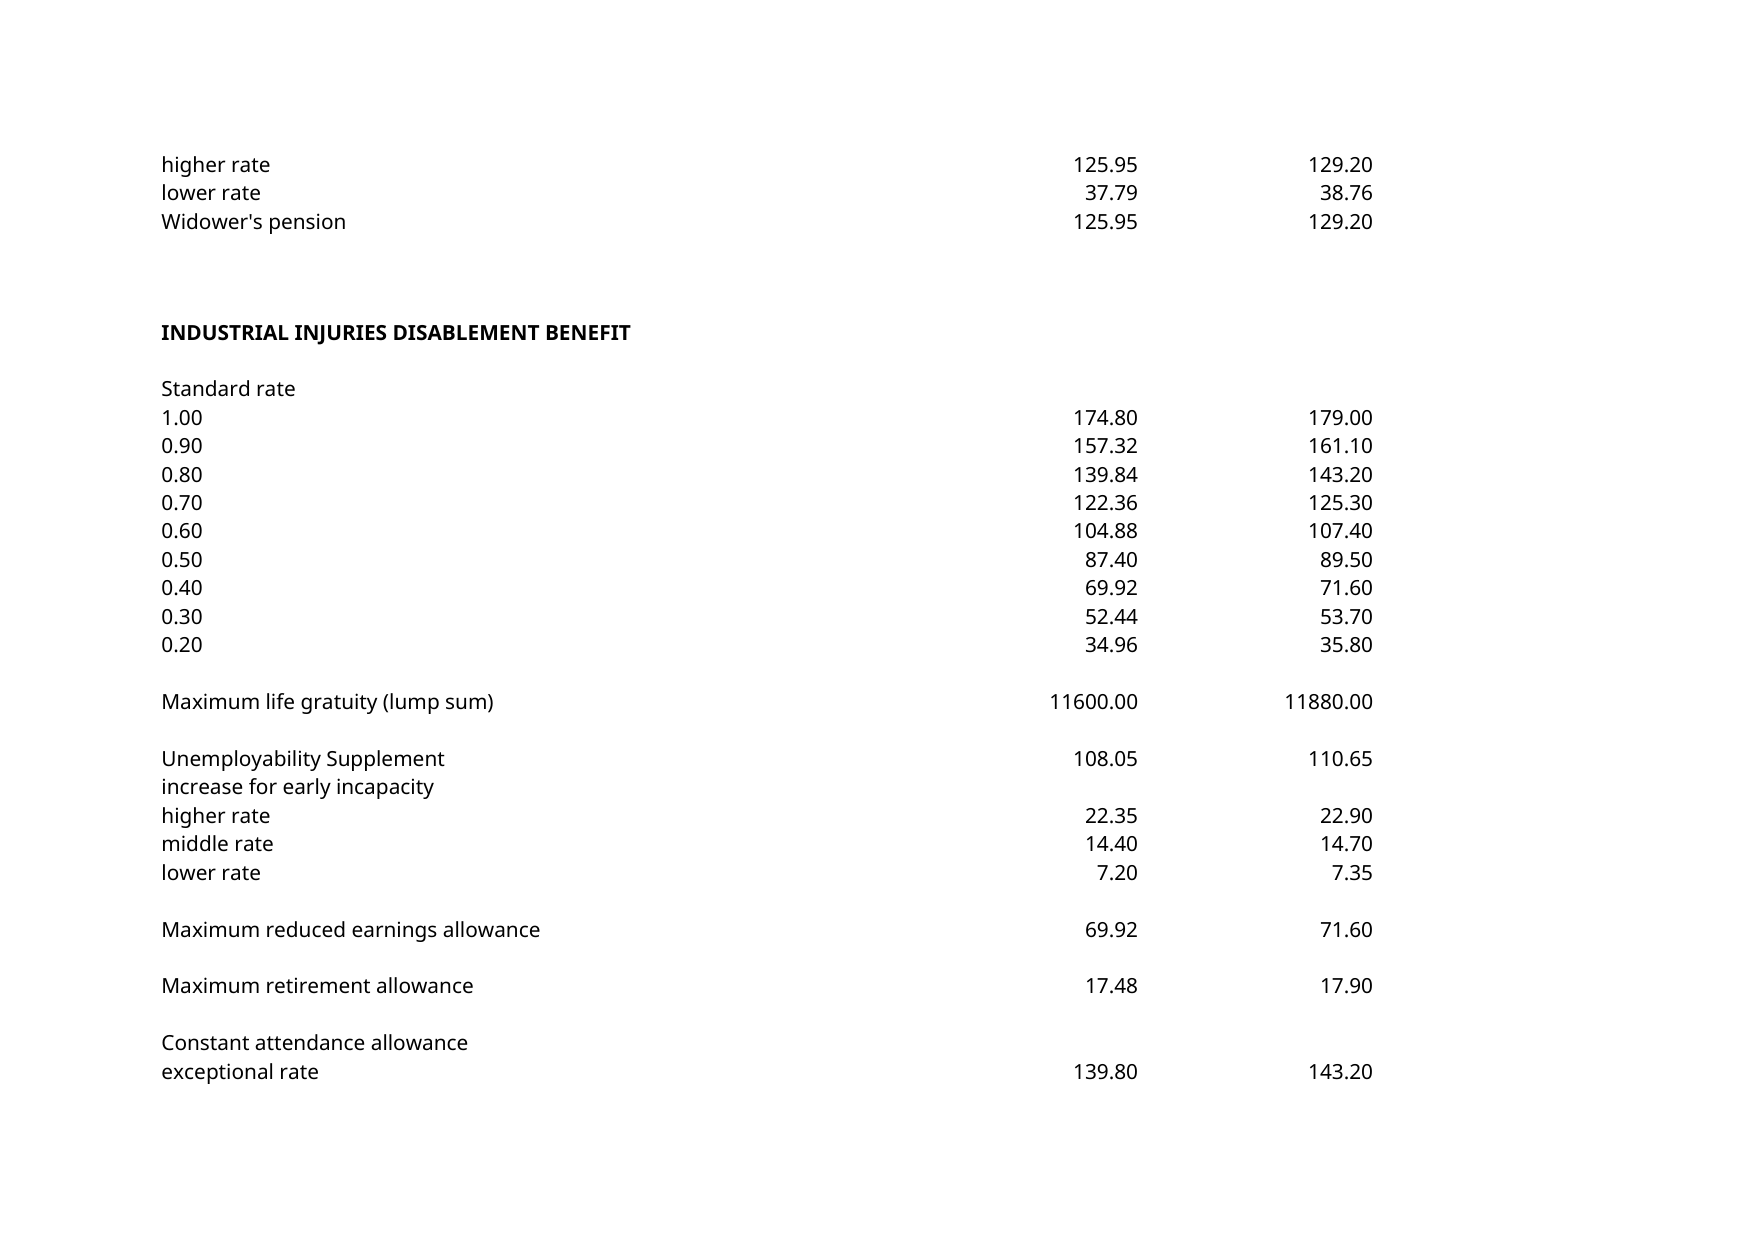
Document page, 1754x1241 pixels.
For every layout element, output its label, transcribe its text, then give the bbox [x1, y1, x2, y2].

table_cell Standard rate [150, 374, 938, 403]
table_cell 0.80 [150, 460, 938, 488]
table_cell 22.90 [1155, 801, 1389, 829]
table_cell 0.90 [150, 431, 938, 460]
table_cell 125.95 [938, 207, 1154, 235]
table_cell 22.35 [938, 801, 1154, 829]
table_cell Unemployability Supplement [150, 744, 938, 772]
table_cell 17.90 [1155, 972, 1389, 1000]
table_cell [150, 264, 938, 291]
table_cell INDUSTRIAL INJURIES DISABLEMENT BENEFIT [150, 319, 938, 347]
table_cell [1155, 1000, 1389, 1028]
table_cell [1155, 1029, 1389, 1057]
table_cell [938, 886, 1154, 915]
table_cell 14.70 [1155, 829, 1389, 858]
table_cell [938, 1029, 1154, 1057]
table_cell 87.40 [938, 545, 1154, 573]
table_cell 0.20 [150, 630, 938, 659]
table_cell [938, 716, 1154, 744]
table_cell 37.79 [938, 179, 1154, 207]
table_cell [938, 347, 1154, 374]
table_cell 0.60 [150, 517, 938, 545]
table_cell 0.70 [150, 488, 938, 517]
table_cell [1155, 347, 1389, 374]
table_cell [150, 716, 938, 744]
table_cell 108.05 [938, 744, 1154, 772]
table_cell 104.88 [938, 517, 1154, 545]
table_cell exceptional rate [150, 1057, 938, 1085]
table_cell 0.30 [150, 602, 938, 630]
table_cell [938, 1000, 1154, 1028]
table_cell 11880.00 [1155, 687, 1389, 716]
table_cell [938, 264, 1154, 291]
table_cell 157.32 [938, 431, 1154, 460]
table_cell [1155, 943, 1389, 972]
table_cell 69.92 [938, 574, 1154, 602]
table_cell [1155, 235, 1389, 264]
table_cell [938, 291, 1154, 318]
table_cell [938, 659, 1154, 687]
table_cell [1155, 319, 1389, 347]
table_cell 71.60 [1155, 915, 1389, 943]
table_cell higher rate [150, 150, 938, 178]
table_cell 110.65 [1155, 744, 1389, 772]
table_cell [1155, 264, 1389, 291]
table_cell Maximum life gratuity (lump sum) [150, 687, 938, 716]
table_cell [1155, 291, 1389, 318]
table_cell [938, 374, 1154, 403]
table_cell [150, 347, 938, 374]
table_cell 174.80 [938, 403, 1154, 431]
table_cell [150, 886, 938, 915]
table_cell [938, 235, 1154, 264]
table_cell 1.00 [150, 403, 938, 431]
table_cell 143.20 [1155, 1057, 1389, 1085]
table_cell 179.00 [1155, 403, 1389, 431]
table_cell [1155, 773, 1389, 801]
table_cell Widower's pension [150, 207, 938, 235]
table_cell [938, 943, 1154, 972]
table_cell 53.70 [1155, 602, 1389, 630]
table_cell 129.20 [1155, 207, 1389, 235]
table_cell lower rate [150, 179, 938, 207]
table_cell [150, 943, 938, 972]
table_cell 161.10 [1155, 431, 1389, 460]
table_cell Maximum reduced earnings allowance [150, 915, 938, 943]
table_cell 122.36 [938, 488, 1154, 517]
table_cell [1155, 716, 1389, 744]
table_cell Maximum retirement allowance [150, 972, 938, 1000]
table_cell [1155, 374, 1389, 403]
table_cell 71.60 [1155, 574, 1389, 602]
table_cell 7.20 [938, 858, 1154, 886]
table_cell 35.80 [1155, 630, 1389, 659]
table_cell 14.40 [938, 829, 1154, 858]
table_cell 38.76 [1155, 179, 1389, 207]
table_cell 7.35 [1155, 858, 1389, 886]
table_cell [150, 1000, 938, 1028]
table_cell Constant attendance allowance [150, 1029, 938, 1057]
table_cell [150, 291, 938, 318]
table_cell [150, 235, 938, 264]
table_cell 0.50 [150, 545, 938, 573]
table_cell 11600.00 [938, 687, 1154, 716]
table_cell middle rate [150, 829, 938, 858]
table_cell increase for early incapacity [150, 773, 938, 801]
table_cell lower rate [150, 858, 938, 886]
table_cell 69.92 [938, 915, 1154, 943]
table_cell [150, 659, 938, 687]
table_cell 139.84 [938, 460, 1154, 488]
table_cell [938, 319, 1154, 347]
table_cell 0.40 [150, 574, 938, 602]
table_cell higher rate [150, 801, 938, 829]
table_cell [1155, 886, 1389, 915]
table_cell 143.20 [1155, 460, 1389, 488]
table_cell 107.40 [1155, 517, 1389, 545]
table_cell 129.20 [1155, 150, 1389, 178]
table_cell 125.30 [1155, 488, 1389, 517]
table_cell 125.95 [938, 150, 1154, 178]
table_cell 89.50 [1155, 545, 1389, 573]
table_cell [938, 773, 1154, 801]
table_cell 139.80 [938, 1057, 1154, 1085]
table_cell [1155, 659, 1389, 687]
table_cell 52.44 [938, 602, 1154, 630]
table_cell 34.96 [938, 630, 1154, 659]
table_cell 17.48 [938, 972, 1154, 1000]
